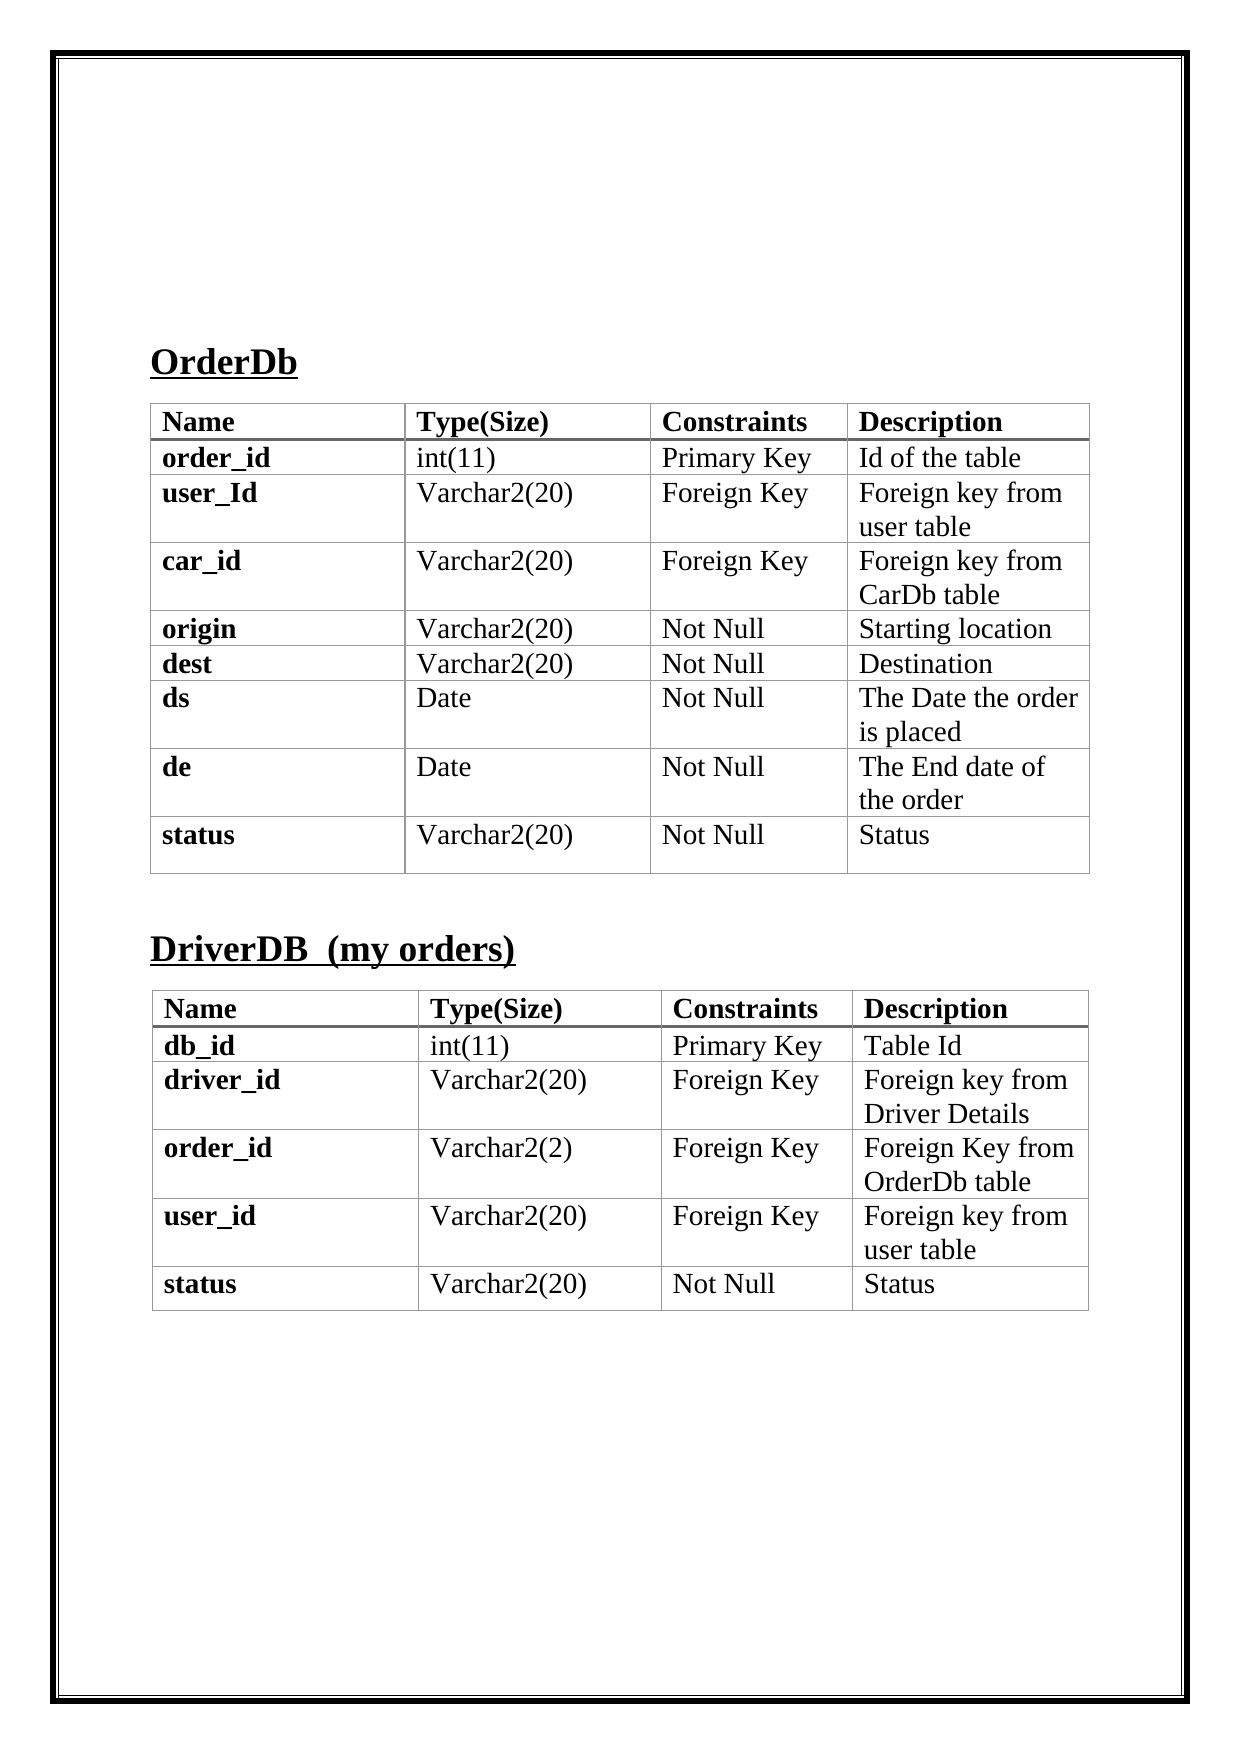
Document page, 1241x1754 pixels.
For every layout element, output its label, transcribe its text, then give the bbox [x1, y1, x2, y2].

table_header Constraints [651, 404, 847, 437]
table_cell Foreign Key [662, 1130, 852, 1197]
table_cell Not Null [651, 817, 847, 873]
table_cell de [151, 749, 404, 816]
table_cell Not Null [651, 646, 847, 679]
table_cell Varchar2(20) [406, 817, 650, 873]
table_cell dest [151, 646, 404, 679]
table_cell car_id [151, 543, 404, 610]
table_cell order_id [151, 441, 404, 474]
table_cell Status [853, 1267, 1088, 1310]
table_header Type(Size) [419, 991, 661, 1024]
table_cell Varchar2(20) [419, 1062, 661, 1129]
table_cell Varchar2(20) [406, 543, 650, 610]
table_cell db_id [153, 1028, 418, 1061]
table_header Name [153, 991, 418, 1024]
table_cell Varchar2(20) [406, 646, 650, 679]
table_cell Varchar2(20) [419, 1267, 661, 1310]
table_cell Varchar2(2) [419, 1130, 661, 1197]
table_header Description [848, 404, 1089, 437]
table_cell Foreign Key [651, 543, 847, 610]
table_cell Starting location [848, 611, 1089, 645]
table_cell Not Null [651, 611, 847, 645]
table_header Description [853, 991, 1088, 1024]
table_header Type(Size) [406, 404, 650, 437]
table_cell Primary Key [662, 1028, 852, 1061]
table_cell Foreign Key from OrderDb table [853, 1130, 1088, 1197]
table_cell Id of the table [848, 441, 1089, 474]
table_cell driver_id [153, 1062, 418, 1129]
table_cell status [151, 817, 404, 873]
table_cell Date [406, 749, 650, 816]
table_cell Status [848, 817, 1089, 873]
table_header Name [151, 404, 404, 437]
text DriverDB (my orders) [150, 927, 1090, 970]
table_cell Varchar2(20) [419, 1199, 661, 1266]
table_cell int(11) [406, 441, 650, 474]
table_cell The Date the order is placed [848, 681, 1089, 748]
table_cell Varchar2(20) [406, 611, 650, 645]
table_cell user_id [153, 1199, 418, 1266]
table_cell origin [151, 611, 404, 645]
table_cell int(11) [419, 1028, 661, 1061]
table_cell Foreign key from user table [853, 1199, 1088, 1266]
table_cell Varchar2(20) [406, 475, 650, 542]
table_cell Not Null [651, 681, 847, 748]
table_cell Foreign Key [662, 1199, 852, 1266]
table_cell Foreign key from Driver Details [853, 1062, 1088, 1129]
table_cell Destination [848, 646, 1089, 679]
table_cell Not Null [651, 749, 847, 816]
table_cell The End date of the order [848, 749, 1089, 816]
text OrderDb [150, 340, 1090, 383]
table_cell Primary Key [651, 441, 847, 474]
table_cell Foreign Key [651, 475, 847, 542]
table_cell Foreign key from user table [848, 475, 1089, 542]
table_cell Not Null [662, 1267, 852, 1310]
table_cell Date [406, 681, 650, 748]
table_cell status [153, 1267, 418, 1310]
table_cell Foreign key from CarDb table [848, 543, 1089, 610]
table_cell ds [151, 681, 404, 748]
table_header Constraints [662, 991, 852, 1024]
table_cell Table Id [853, 1028, 1088, 1061]
table_cell order_id [153, 1130, 418, 1197]
table_cell Foreign Key [662, 1062, 852, 1129]
table_cell user_Id [151, 475, 404, 542]
